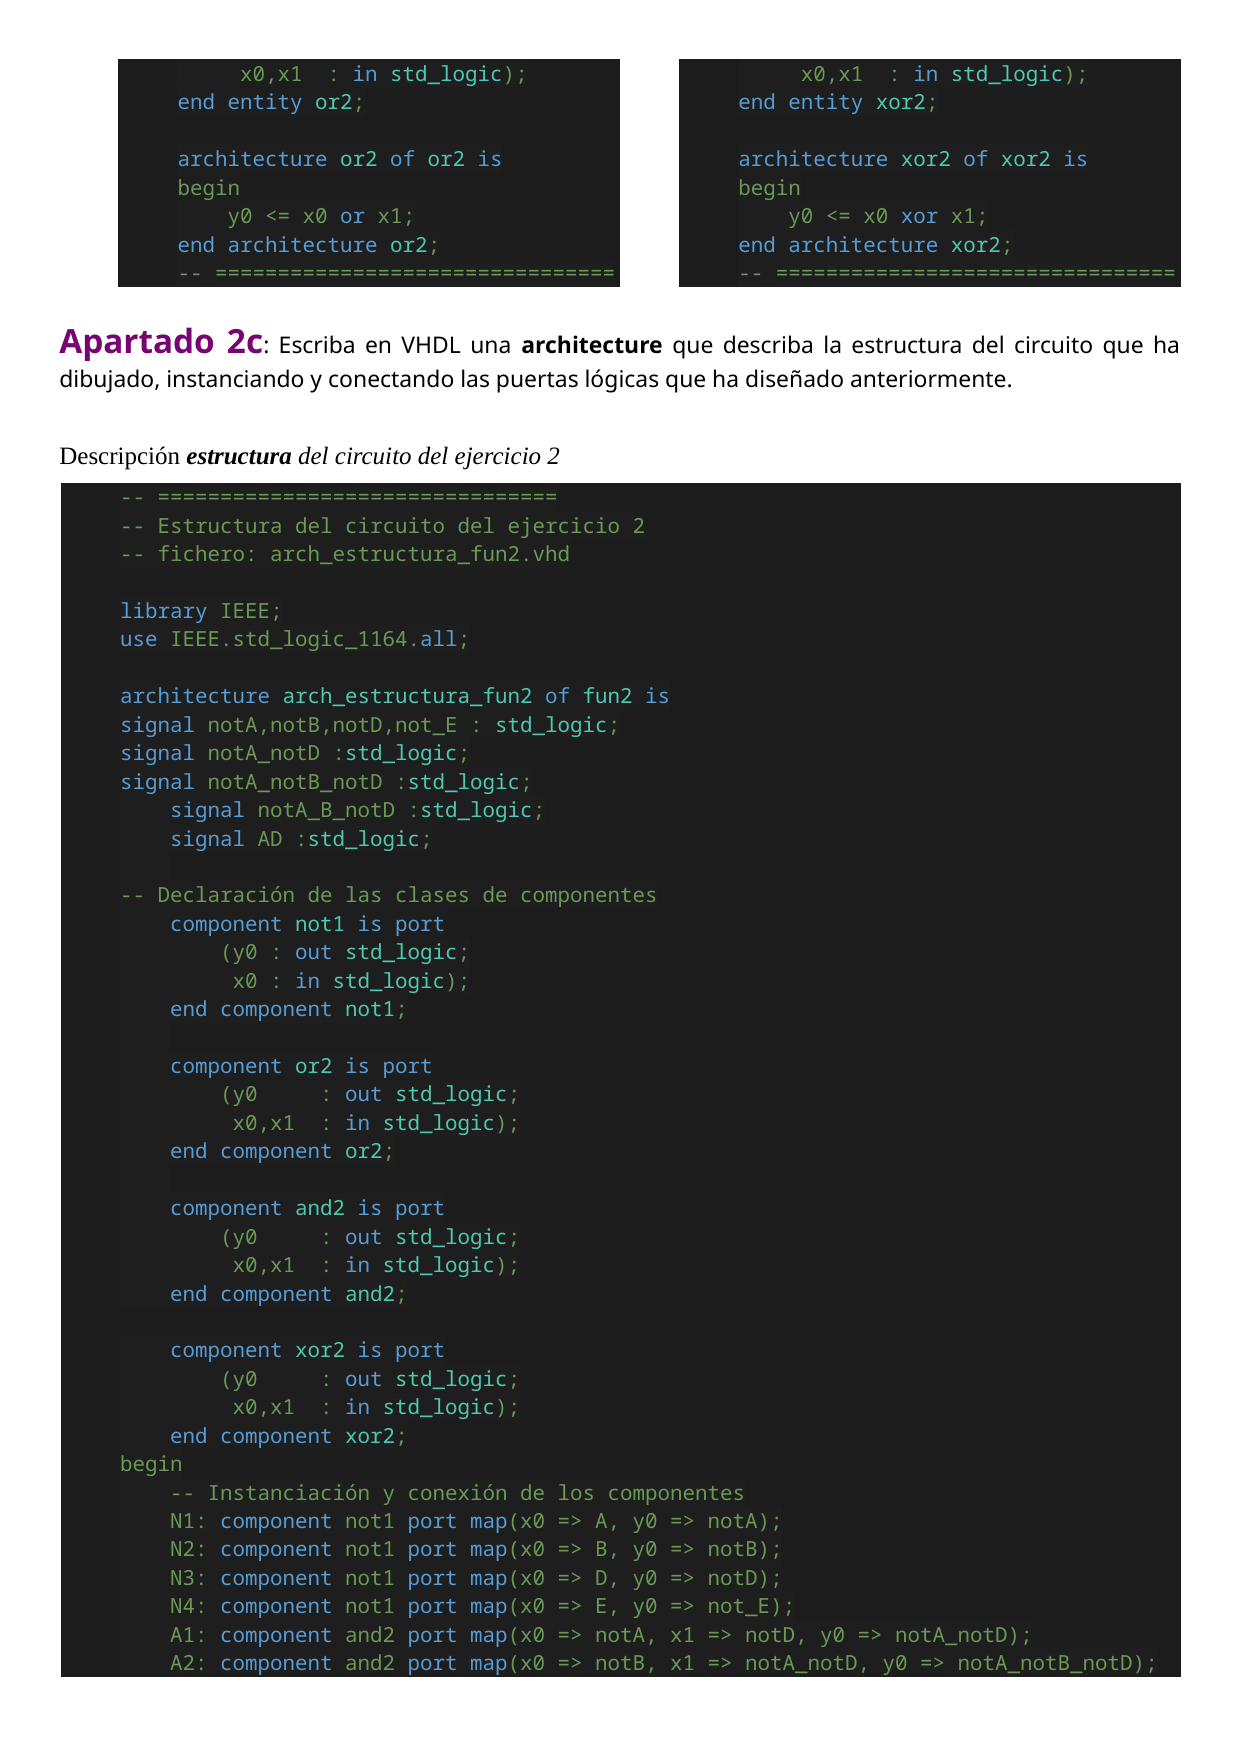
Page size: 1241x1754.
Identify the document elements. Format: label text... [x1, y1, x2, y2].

text Descripción estructura del circuito del ejercicio 2 [59, 441, 1181, 470]
table_header -- ================================ library IEEE; use IEEE.std_logic_1164.all; -- Puerta OR de 2 entradas entity xor2 is port (y0 : out std_logic; x0,x1 : in std_logic); end entity xor2; architecture xor2 of xor2 is begin y0 <= x0 xor x1; end architecture xor2; -- ================================ [679, 59, 1181, 287]
text Apartado 2c: Escriba en VHDL una architecture que describa la estructura del circuito que ha dibujado, instanciando y conectando las puertas lógicas que ha diseñado anteriormente. [59, 318, 1181, 394]
table_header -- ================================ -- Estructura del circuito del ejercicio 2 -- fichero: arch_estructura_fun2.vhd library IEEE; use IEEE.std_logic_1164.all; architecture arch_estructura_fun2 of fun2 is signal notA,notB,notD,not_E : std_logic; signal notA_notD :std_logic; signal notA_notB_notD :std_logic; signal notA_B_notD :std_logic; signal AD :std_logic; -- Declaración de las clases de componentes component not1 is port (y0 : out std_logic; x0 : in std_logic); end component not1; component or2 is port (y0 : out std_logic; x0,x1 : in std_logic); end component or2; component and2 is port (y0 : out std_logic; x0,x1 : in std_logic); end component and2; component xor2 is port (y0 : out std_logic; x0,x1 : in std_logic); end component xor2; begin -- Instanciación y conexión de los componentes N1: component not1 port map(x0 => A, y0 => notA); N2: component not1 port map(x0 => B, y0 => notB); N3: component not1 port map(x0 => D, y0 => notD); N4: component not1 port map(x0 => E, y0 => not_E); A1: component and2 port map(x0 => notA, x1 => notD, y0 => notA_notD); A2: component and2 port map(x0 => notB, x1 => notA_notD, y0 => notA_notB_notD); [61, 483, 1181, 1677]
table_header -- ================================ library IEEE; use IEEE.std_logic_1164.all; -- Puerta OR de 2 entradas entity or2 is port (y0 : out std_logic; x0,x1 : in std_logic); end entity or2; architecture or2 of or2 is begin y0 <= x0 or x1; end architecture or2; -- ================================ [118, 59, 620, 287]
table_cell [59, 59, 118, 287]
table_cell [620, 59, 679, 287]
